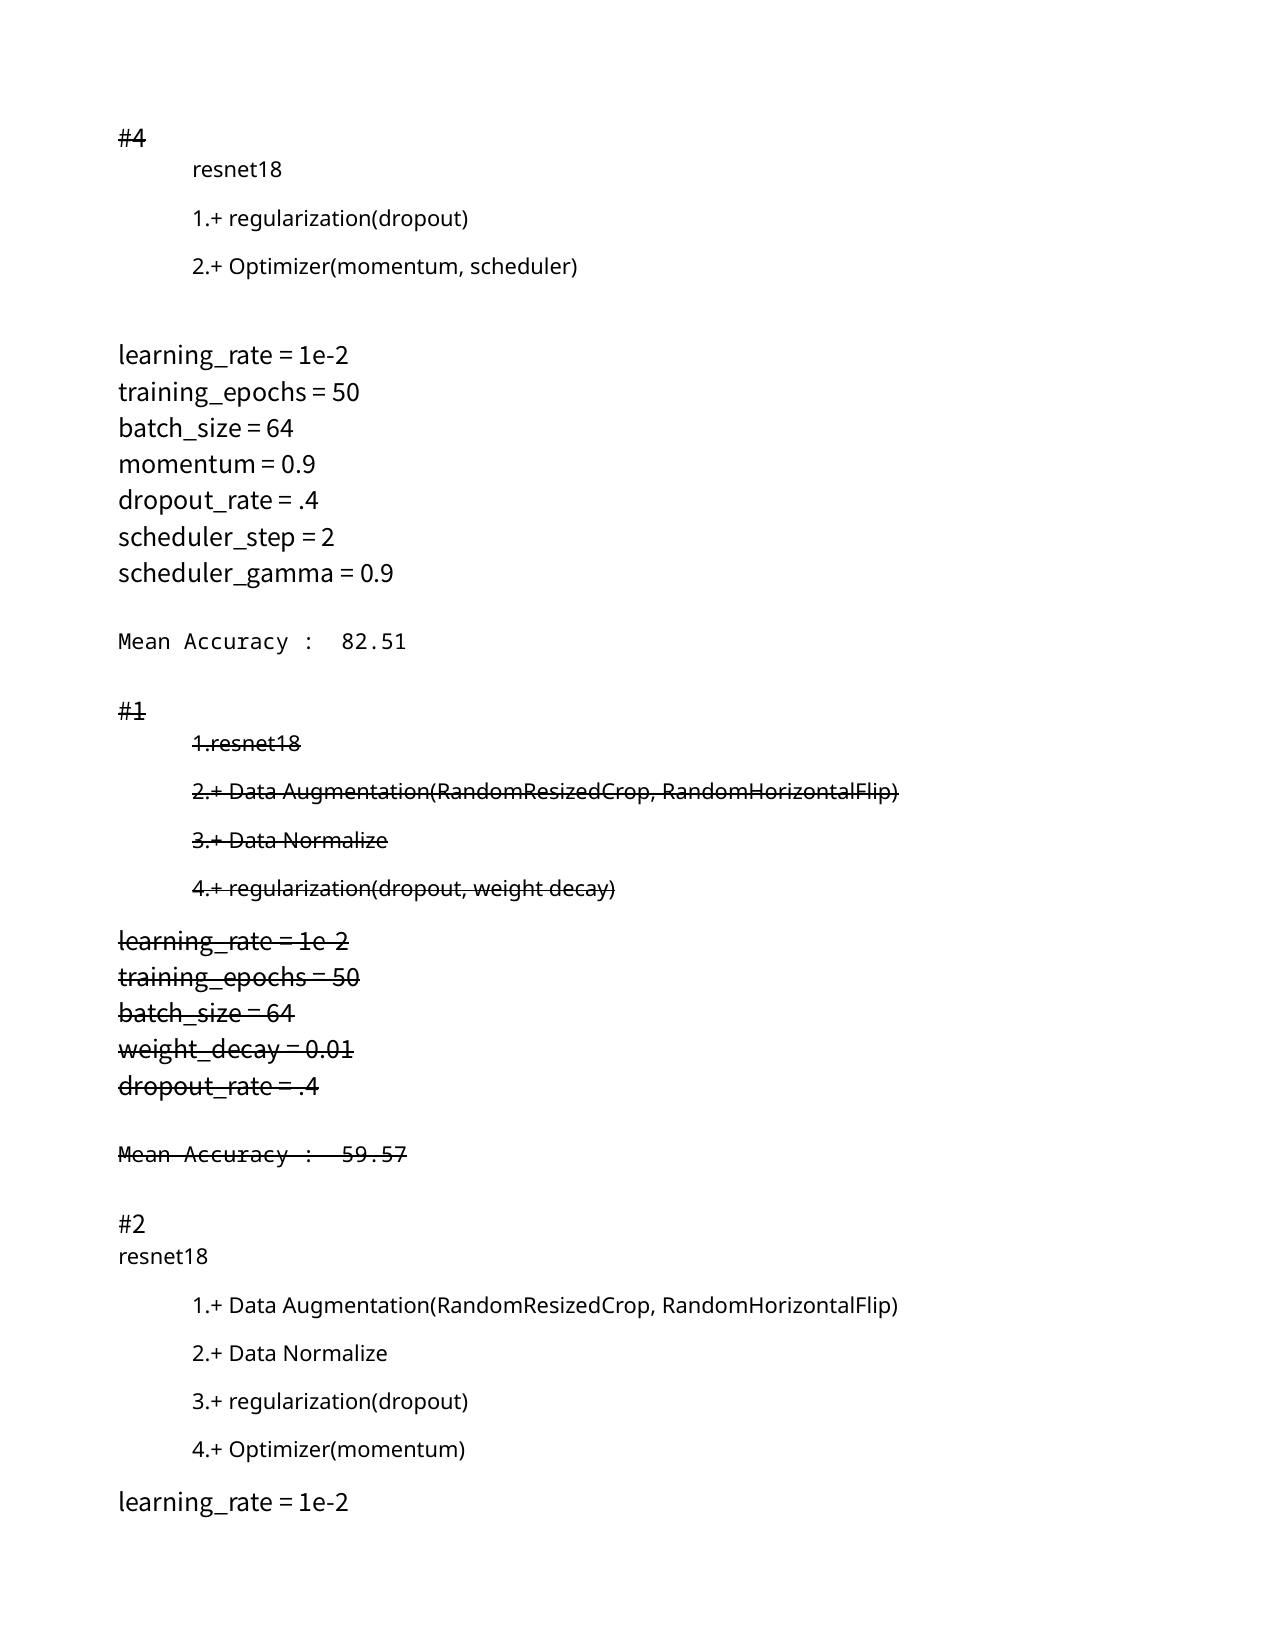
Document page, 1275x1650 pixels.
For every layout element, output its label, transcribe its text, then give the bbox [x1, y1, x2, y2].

list + regularization(dropout) [118, 203, 1157, 233]
list + Optimizer(momentum, scheduler) [118, 251, 1157, 281]
text learning_rate = 1e-2 [118, 921, 1157, 957]
text dropout_rate = .4 [118, 481, 1157, 517]
text training_epochs = 50 [118, 957, 1157, 993]
text dropout_rate = .4 [118, 1066, 1157, 1102]
list + regularization(dropout, weight decay) [118, 873, 1157, 903]
list + Data Augmentation(RandomResizedCrop, RandomHorizontalFlip) [118, 1289, 1157, 1319]
text Mean Accuracy : 59.57 [118, 1138, 1157, 1168]
text #4 [118, 118, 1157, 154]
list resnet18 [118, 728, 1157, 758]
text batch_size = 64 [118, 408, 1157, 444]
list + Optimizer(momentum) [118, 1434, 1157, 1464]
text scheduler_gamma = 0.9 [118, 553, 1157, 589]
text #2 [118, 1204, 1157, 1241]
text training_epochs = 50 [118, 372, 1157, 408]
text learning_rate = 1e-2 [118, 1482, 1157, 1519]
text #1 [118, 692, 1157, 728]
list + Data Augmentation(RandomResizedCrop, RandomHorizontalFlip) [118, 776, 1157, 806]
text learning_rate = 1e-2 [118, 336, 1157, 372]
text Mean Accuracy : 82.51 [118, 626, 1157, 656]
text scheduler_step = 2 [118, 517, 1157, 553]
list + regularization(dropout) [118, 1386, 1157, 1416]
text resnet18 [118, 154, 1157, 184]
text batch_size = 64 [118, 993, 1157, 1030]
list + Data Normalize [118, 1338, 1157, 1368]
text momentum = 0.9 [118, 444, 1157, 481]
text resnet18 [118, 1241, 1157, 1271]
list + Data Normalize [118, 824, 1157, 854]
text weight_decay = 0.01 [118, 1030, 1157, 1066]
